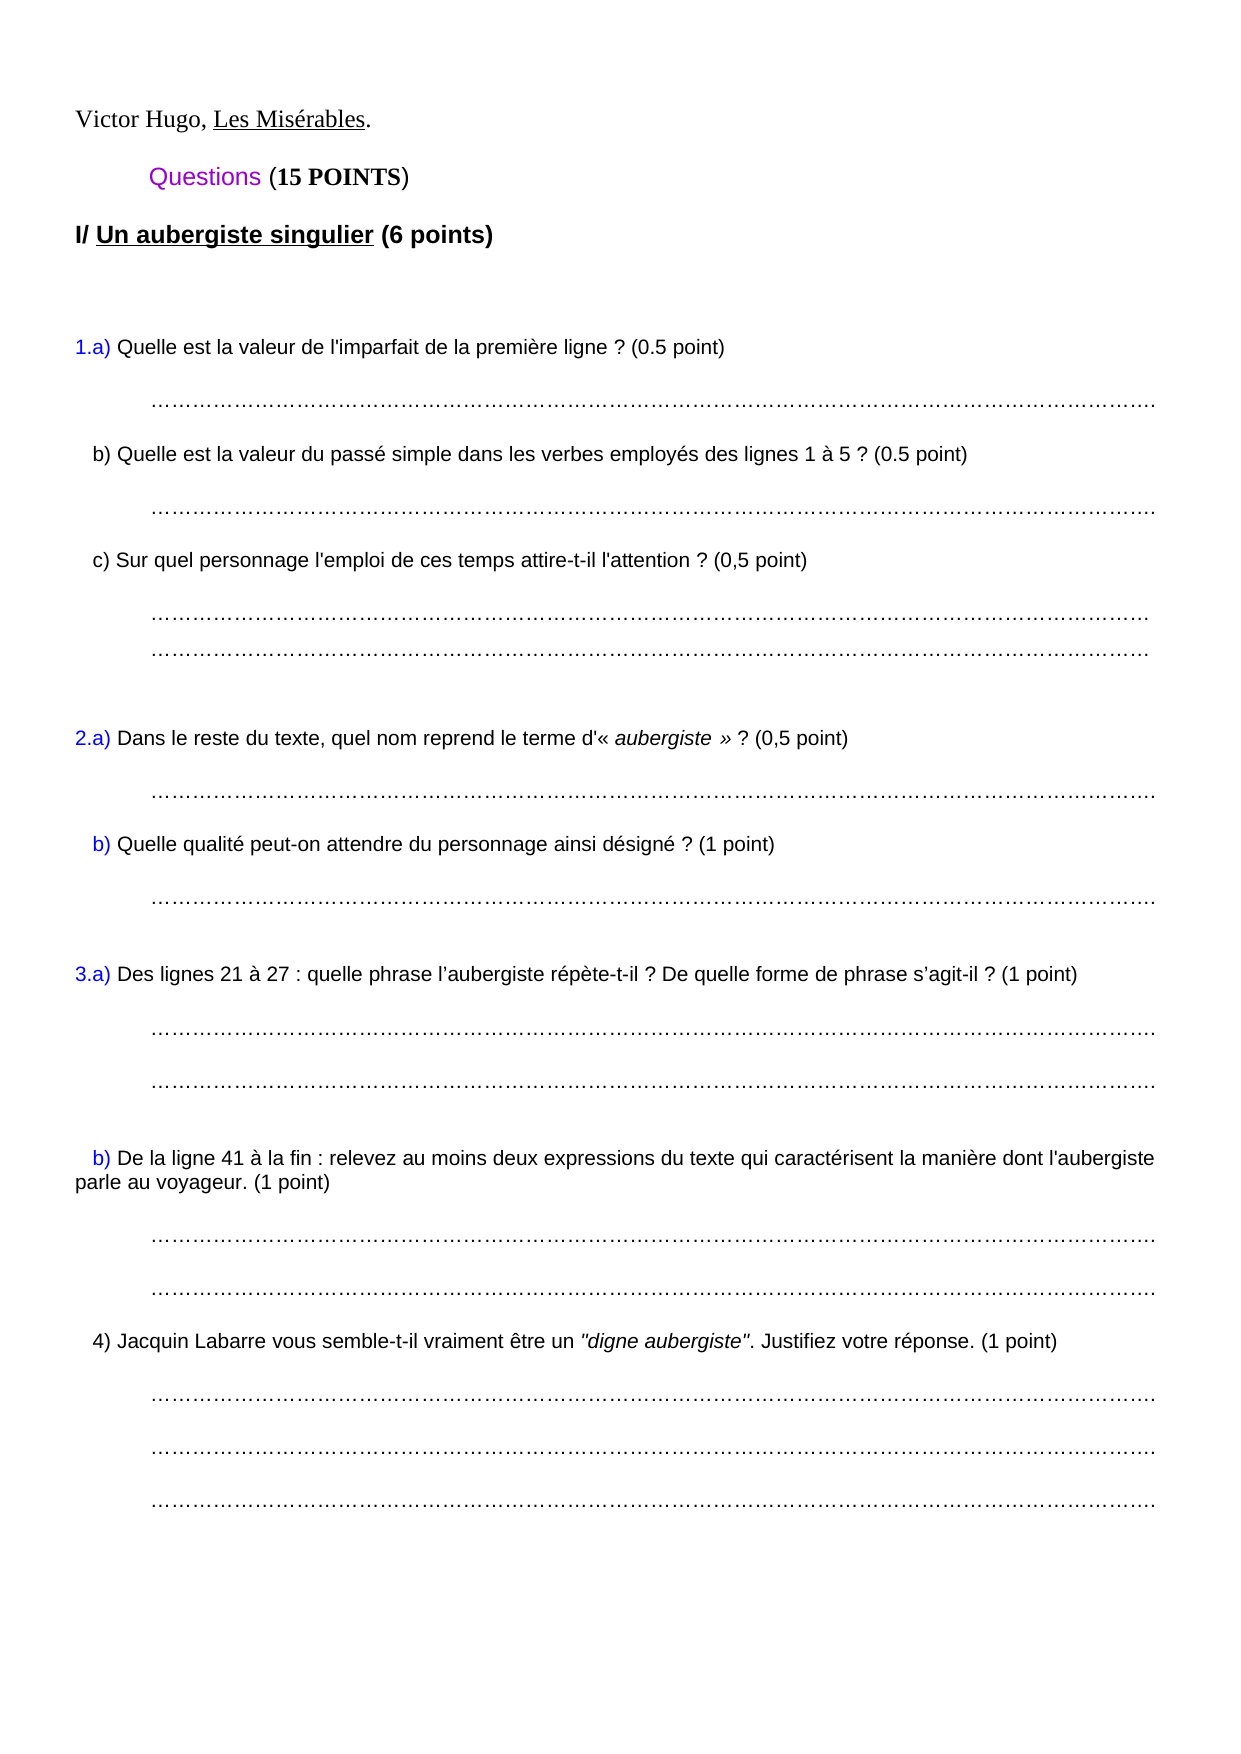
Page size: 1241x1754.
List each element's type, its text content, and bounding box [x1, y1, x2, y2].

text Questions (15 POINTS) [75, 162, 1165, 191]
text 1.a) Quelle est la valeur de l'imparfait de la première ligne ? (0.5 point) [75, 278, 1165, 359]
text Victor Hugo, Les Misérables. [75, 75, 1165, 132]
text ………………………………………………………………………………………………………………………………. [150, 1382, 1165, 1406]
text ………………………………………………………………………………………………………………………………. [150, 1223, 1165, 1247]
text 2.a) Dans le reste du texte, quel nom reprend le terme d'« aubergiste » ? (0,5 point) [75, 702, 1165, 750]
text ………………………………………………………………………………………………………………………………. [150, 1015, 1165, 1039]
text ………………………………………………………………………………………………………………………………. [150, 1276, 1165, 1300]
text b) Quelle qualité peut-on attendre du personnage ainsi désigné ? (1 point) [75, 832, 1165, 856]
text ………………………………………………………………………………………………………………………………. [150, 779, 1165, 803]
text ……………………………………………………………………………………………………………………………………………………………………………………………………………………………………………………………… [150, 601, 1165, 661]
text ………………………………………………………………………………………………………………………………. [150, 388, 1165, 412]
text b) De la ligne 41 à la fin : relevez au moins deux expressions du texte qui caractérisent la manière dont l'aubergiste parle au voyageur. (1 point) [75, 1122, 1165, 1193]
text c) Sur quel personnage l'emploi de ces temps attire-t-il l'attention ? (0,5 point) [75, 548, 1165, 572]
text 4) Jacquin Labarre vous semble-t-il vraiment être un "digne aubergiste". Justifiez votre réponse. (1 point) [75, 1329, 1165, 1353]
text ………………………………………………………………………………………………………………………………. [150, 1488, 1165, 1512]
text ………………………………………………………………………………………………………………………………. [150, 1068, 1165, 1092]
text 3.a) Des lignes 21 à 27 : quelle phrase l’aubergiste répète-t-il ? De quelle forme de phrase s’agit-il ? (1 point) [75, 938, 1165, 986]
text ………………………………………………………………………………………………………………………………. [150, 1435, 1165, 1459]
text b) Quelle est la valeur du passé simple dans les verbes employés des lignes 1 à 5 ? (0.5 point) [75, 441, 1165, 465]
text ………………………………………………………………………………………………………………………………. [150, 494, 1165, 518]
text ………………………………………………………………………………………………………………………………. [150, 885, 1165, 909]
text I/ Un aubergiste singulier (6 points) [75, 220, 1165, 248]
